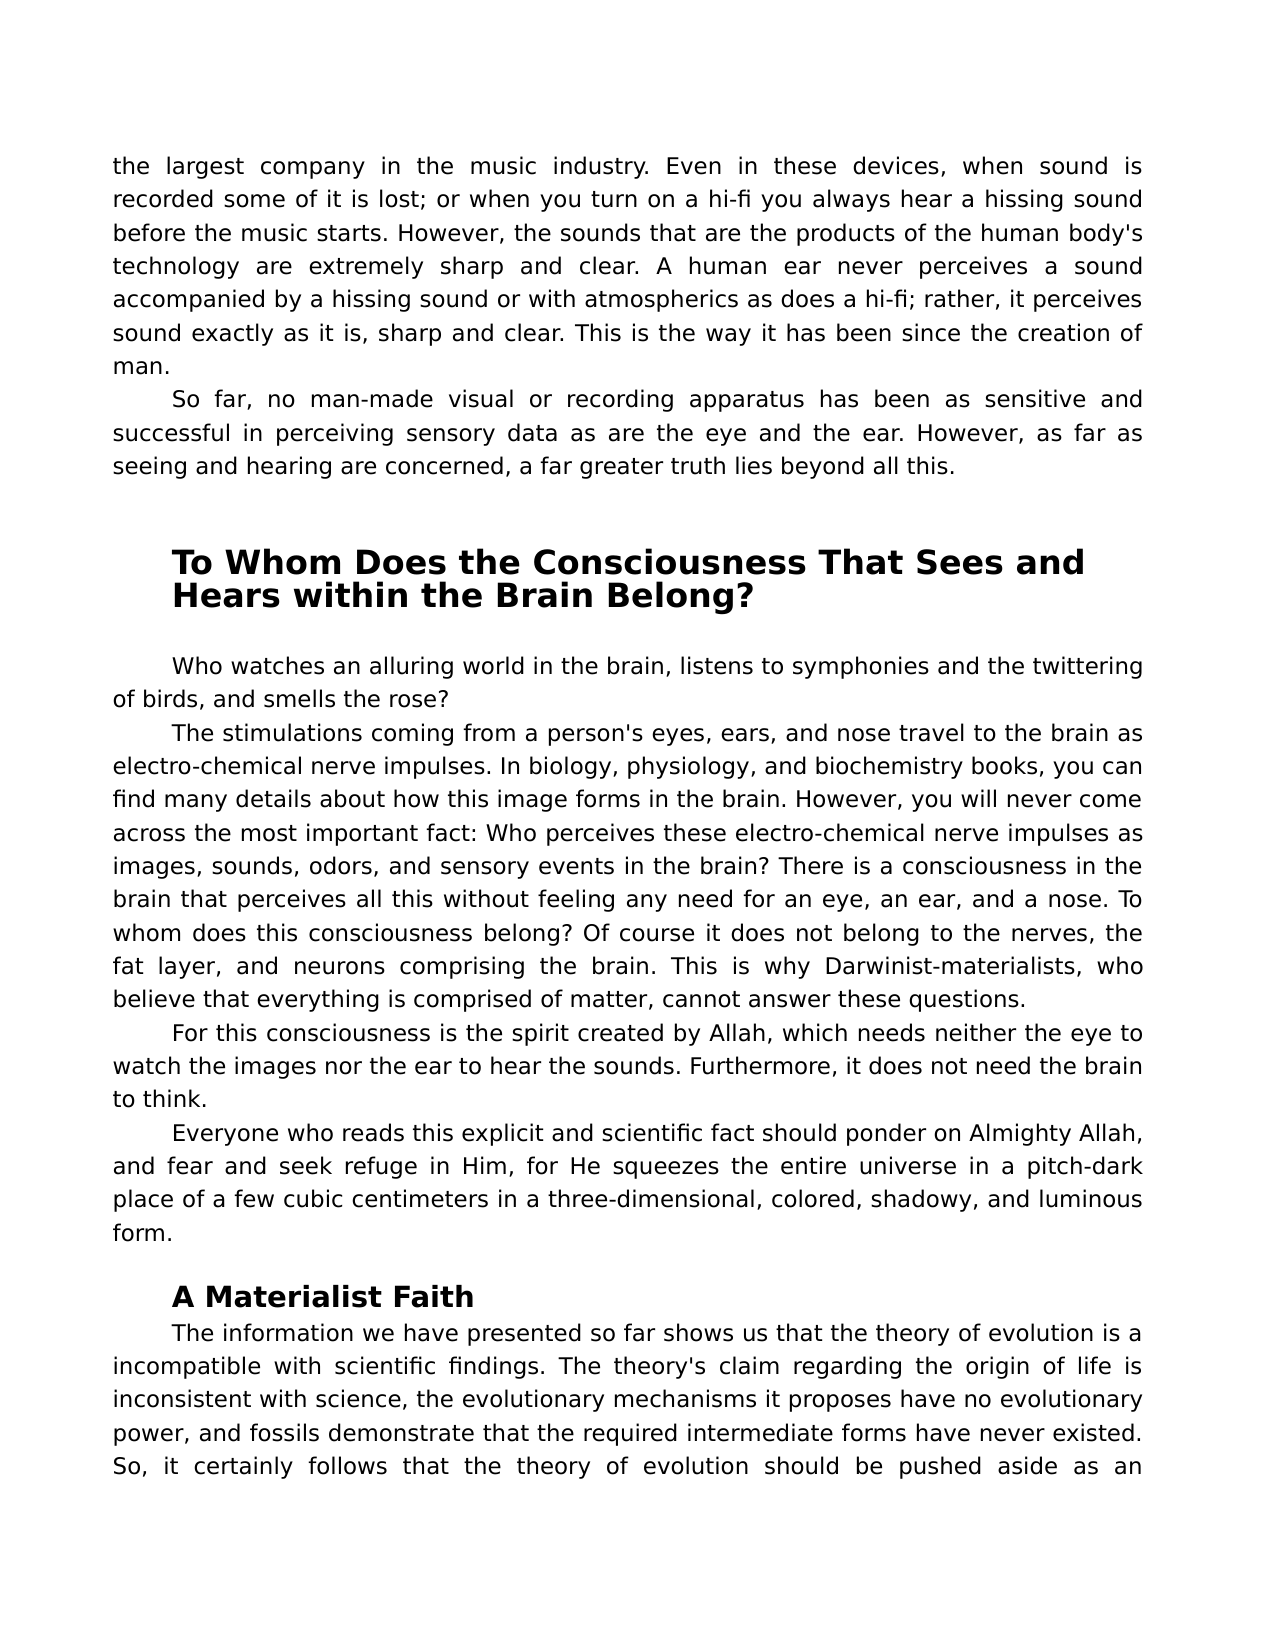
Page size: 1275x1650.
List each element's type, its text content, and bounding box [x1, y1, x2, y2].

text The information we have presented so far shows us that the theory of evolution is a incompatible with scientific findings. The theory's claim regarding the origin of life is inconsistent with science, the evolutionary mechanisms it proposes have no evolutionary power, and fossils demonstrate that the required intermediate forms have never existed. So, it certainly follows that the theory of evolution should be pushed aside as an [112, 1314, 1145, 1481]
text Everyone who reads this explicit and scientific fact should ponder on Almighty Allah, and fear and seek refuge in Him, for He squeezes the entire universe in a pitch-dark place of a few cubic centimeters in a three-dimensional, colored, shadowy, and luminous form. [112, 1114, 1145, 1248]
text The stimulations coming from a person's eyes, ears, and nose travel to the brain as electro-chemical nerve impulses. In biology, physiology, and biochemistry books, you can find many details about how this image forms in the brain. However, you will never come across the most important fact: Who perceives these electro-chemical nerve impulses as images, sounds, odors, and sensory events in the brain? There is a consciousness in the brain that perceives all this without feeling any need for an eye, an ear, and a nose. To whom does this consciousness belong? Of course it does not belong to the nerves, the fat layer, and neurons comprising the brain. This is why Darwinist-materialists, who believe that everything is comprised of matter, cannot answer these questions. [112, 714, 1145, 1014]
text For this consciousness is the spirit created by Allah, which needs neither the eye to watch the images nor the ear to hear the sounds. Furthermore, it does not need the brain to think. [112, 1014, 1145, 1114]
text the largest company in the music industry. Even in these devices, when sound is recorded some of it is lost; or when you turn on a hi-fi you always hear a hissing sound before the music starts. However, the sounds that are the products of the human body's technology are extremely sharp and clear. A human ear never perceives a sound accompanied by a hissing sound or with atmospherics as does a hi-fi; rather, it perceives sound exactly as it is, sharp and clear. This is the way it has been since the creation of man. [112, 148, 1145, 381]
text Who watches an alluring world in the brain, listens to symphonies and the twittering of birds, and smells the rose? [112, 648, 1145, 714]
text Hears within the Brain Belong? [112, 581, 1145, 614]
text So far, no man-made visual or recording apparatus has been as sensitive and successful in perceiving sensory data as are the eye and the ear. However, as far as seeing and hearing are concerned, a far greater truth lies beyond all this. [112, 381, 1145, 481]
text A Materialist Faith [112, 1281, 1145, 1314]
text To Whom Does the Consciousness That Sees and [112, 548, 1145, 581]
